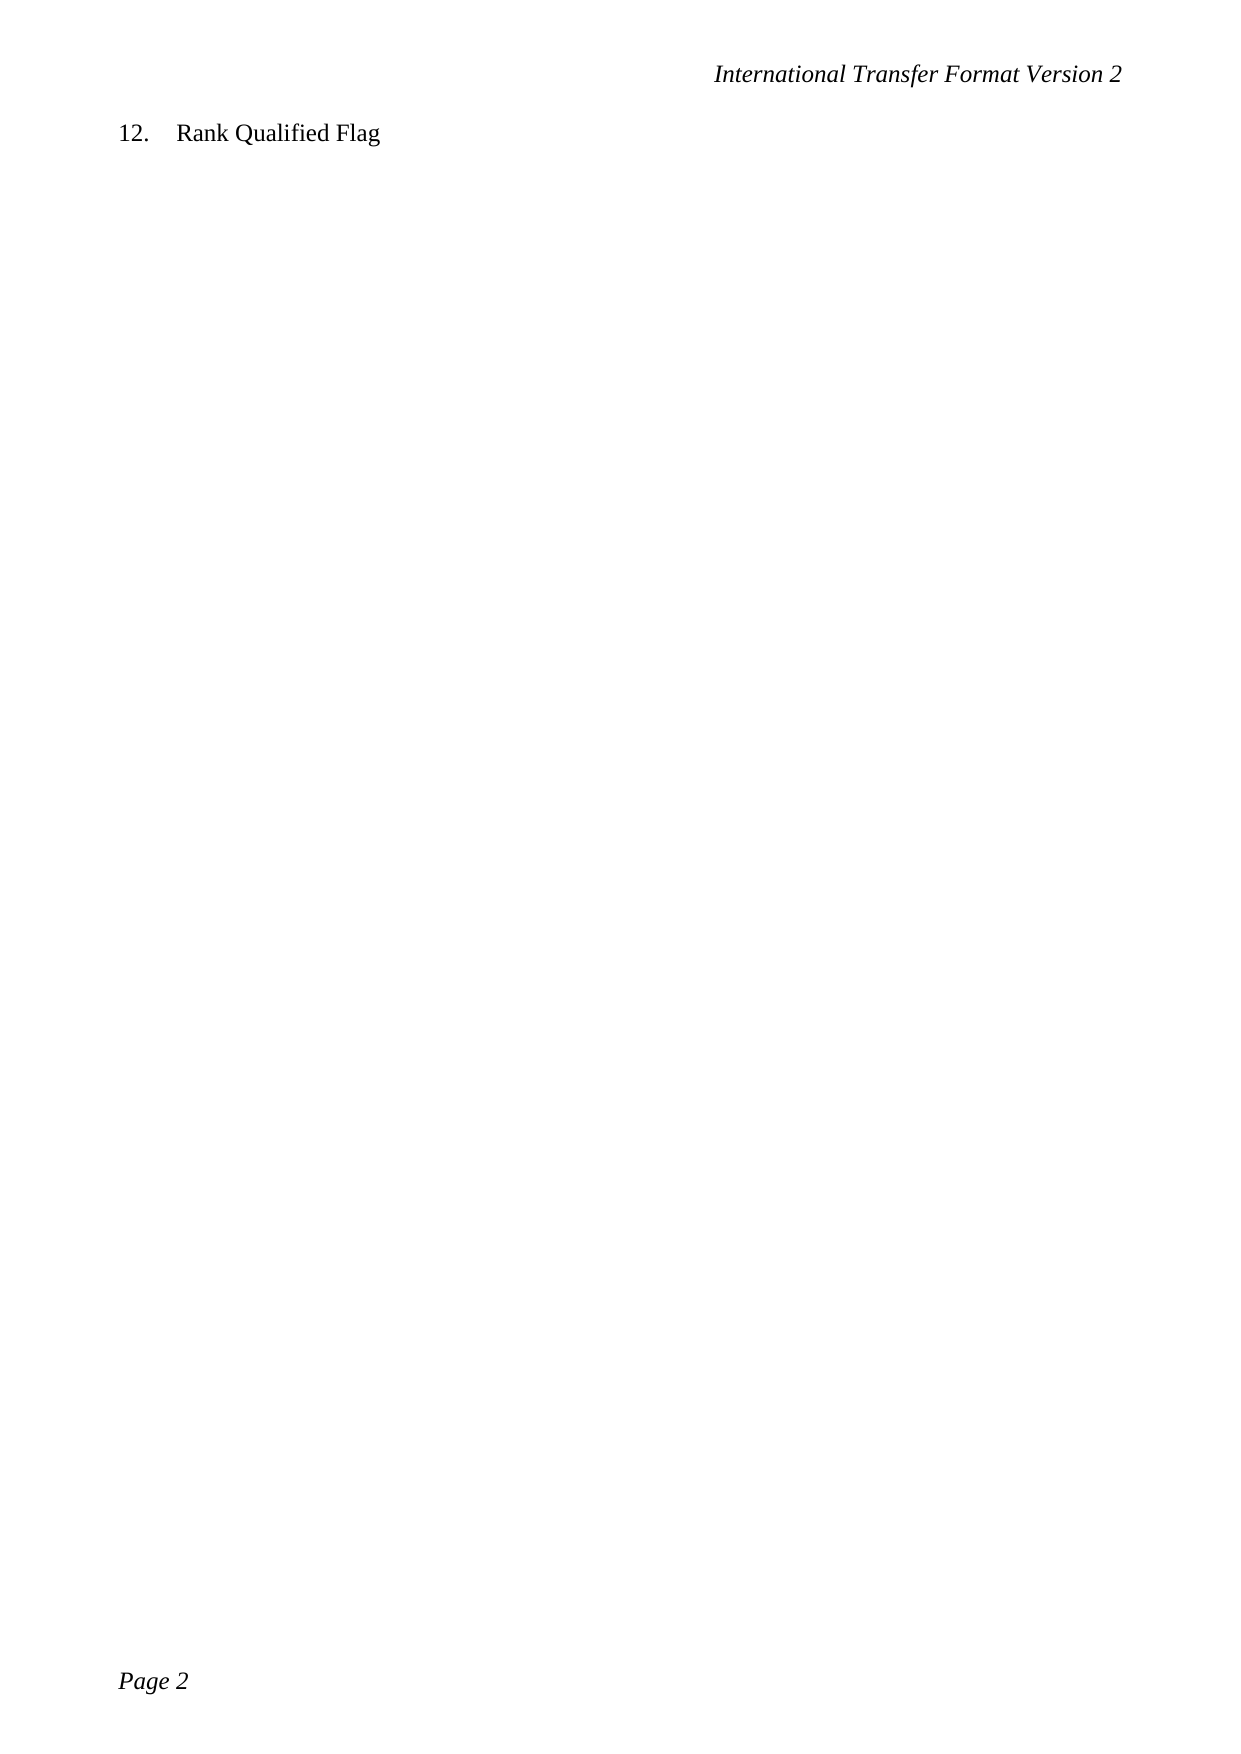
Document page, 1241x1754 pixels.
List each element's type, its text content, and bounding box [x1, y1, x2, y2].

list Rank Qualified Flag [118, 118, 1122, 147]
